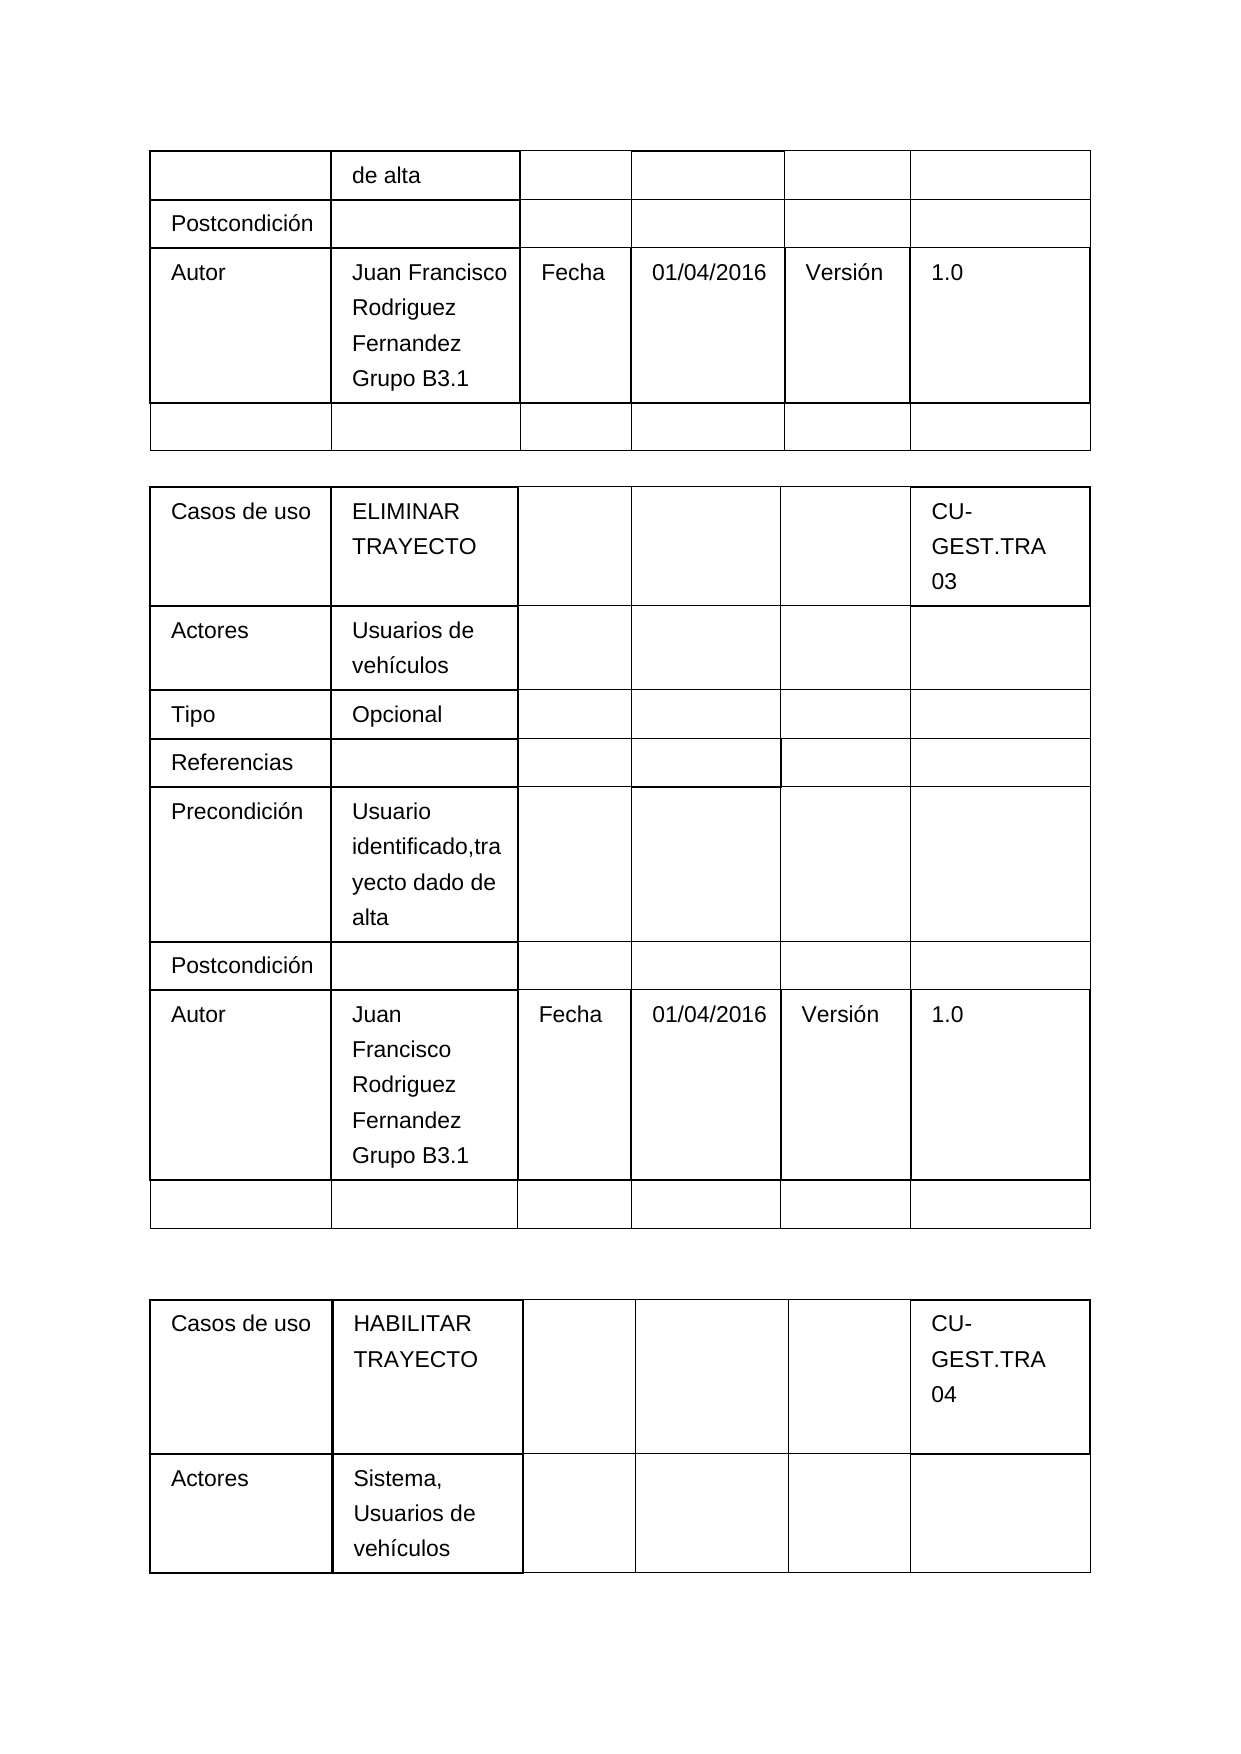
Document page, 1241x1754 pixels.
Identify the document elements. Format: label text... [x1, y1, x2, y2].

table_cell [521, 200, 631, 247]
table_cell Autor [151, 991, 330, 1179]
table_cell [632, 152, 784, 198]
table_cell [519, 787, 631, 941]
table_cell [785, 404, 910, 450]
table_cell Postcondición [151, 201, 330, 247]
table_cell 01/04/2016 [632, 248, 784, 402]
table_cell Autor [151, 249, 330, 402]
table_cell [632, 942, 780, 989]
table_header [781, 487, 910, 605]
table_cell [636, 1454, 788, 1572]
table_cell [518, 1181, 631, 1227]
table_cell 1.0 [911, 248, 1089, 402]
table_header Casos de uso [151, 1301, 331, 1453]
table_cell Referencias [151, 740, 330, 786]
table_cell [911, 607, 1090, 689]
table_cell [519, 739, 631, 786]
table_cell Precondición [151, 788, 330, 941]
table_cell [632, 1181, 780, 1227]
table_cell [632, 200, 784, 247]
table_cell [781, 1181, 910, 1227]
table_cell [519, 942, 631, 989]
table_cell [781, 606, 910, 689]
table_cell Tipo [151, 691, 330, 737]
table_cell [789, 1454, 910, 1572]
table_cell [332, 201, 519, 247]
table_cell Postcondición [151, 943, 330, 989]
table_cell [332, 1181, 517, 1227]
table_cell [911, 787, 1090, 941]
table_cell de alta [332, 152, 519, 198]
table_cell [781, 690, 910, 737]
table_cell [632, 739, 780, 786]
table_cell [911, 1181, 1090, 1227]
table_cell Versión [782, 990, 910, 1179]
table_cell [911, 739, 1090, 786]
table_cell [911, 200, 1090, 247]
table_cell [151, 404, 331, 450]
table_cell Juan Francisco Rodriguez Fernandez Grupo B3.1 [332, 991, 517, 1179]
table_header [524, 1300, 635, 1453]
table_header Casos de uso [151, 488, 330, 605]
table_cell [632, 690, 780, 737]
table_cell [151, 1181, 331, 1227]
table_cell Sistema, Usuarios de vehículos [334, 1455, 522, 1572]
table_cell 01/04/2016 [632, 990, 780, 1179]
table_cell Fecha [521, 248, 630, 402]
table_cell [785, 200, 910, 247]
table_cell [521, 151, 631, 198]
table_header [632, 487, 780, 605]
table_cell Actores [151, 607, 330, 689]
table_header CU-GEST.TRA 03 [911, 488, 1089, 605]
table_cell [911, 151, 1090, 198]
table_cell [332, 404, 520, 450]
table_cell [632, 404, 784, 450]
table_cell [785, 151, 910, 198]
table_cell 1.0 [912, 990, 1089, 1179]
table_cell [519, 606, 631, 689]
table_cell [781, 942, 910, 989]
table_header CU-GEST.TRA 04 [911, 1301, 1089, 1453]
table_header [519, 487, 631, 605]
table_cell [151, 152, 330, 198]
table_cell Usuarios de vehículos [332, 607, 517, 689]
table_header ELIMINAR TRAYECTO [332, 488, 517, 605]
table_cell [911, 1455, 1090, 1572]
table_cell [782, 739, 910, 786]
table_cell Actores [151, 1455, 331, 1572]
table_cell Versión [786, 248, 909, 402]
table_cell Fecha [519, 990, 630, 1179]
table_header HABILITAR TRAYECTO [334, 1301, 522, 1453]
table_cell [521, 404, 631, 450]
table_cell [781, 787, 910, 941]
table_cell [911, 690, 1090, 737]
table_cell [332, 943, 517, 989]
table_cell Juan Francisco Rodriguez Fernandez Grupo B3.1 [332, 249, 519, 402]
table_cell [632, 606, 780, 689]
table_header [789, 1300, 910, 1453]
table_cell Usuario identificado,trayecto dado de alta [332, 788, 517, 941]
table_cell [911, 404, 1090, 450]
table_cell [632, 788, 780, 941]
table_cell [911, 942, 1090, 989]
table_cell [524, 1454, 635, 1572]
table_header [636, 1300, 788, 1453]
table_cell Opcional [332, 691, 517, 737]
table_cell [519, 690, 631, 737]
table_cell [332, 740, 517, 786]
